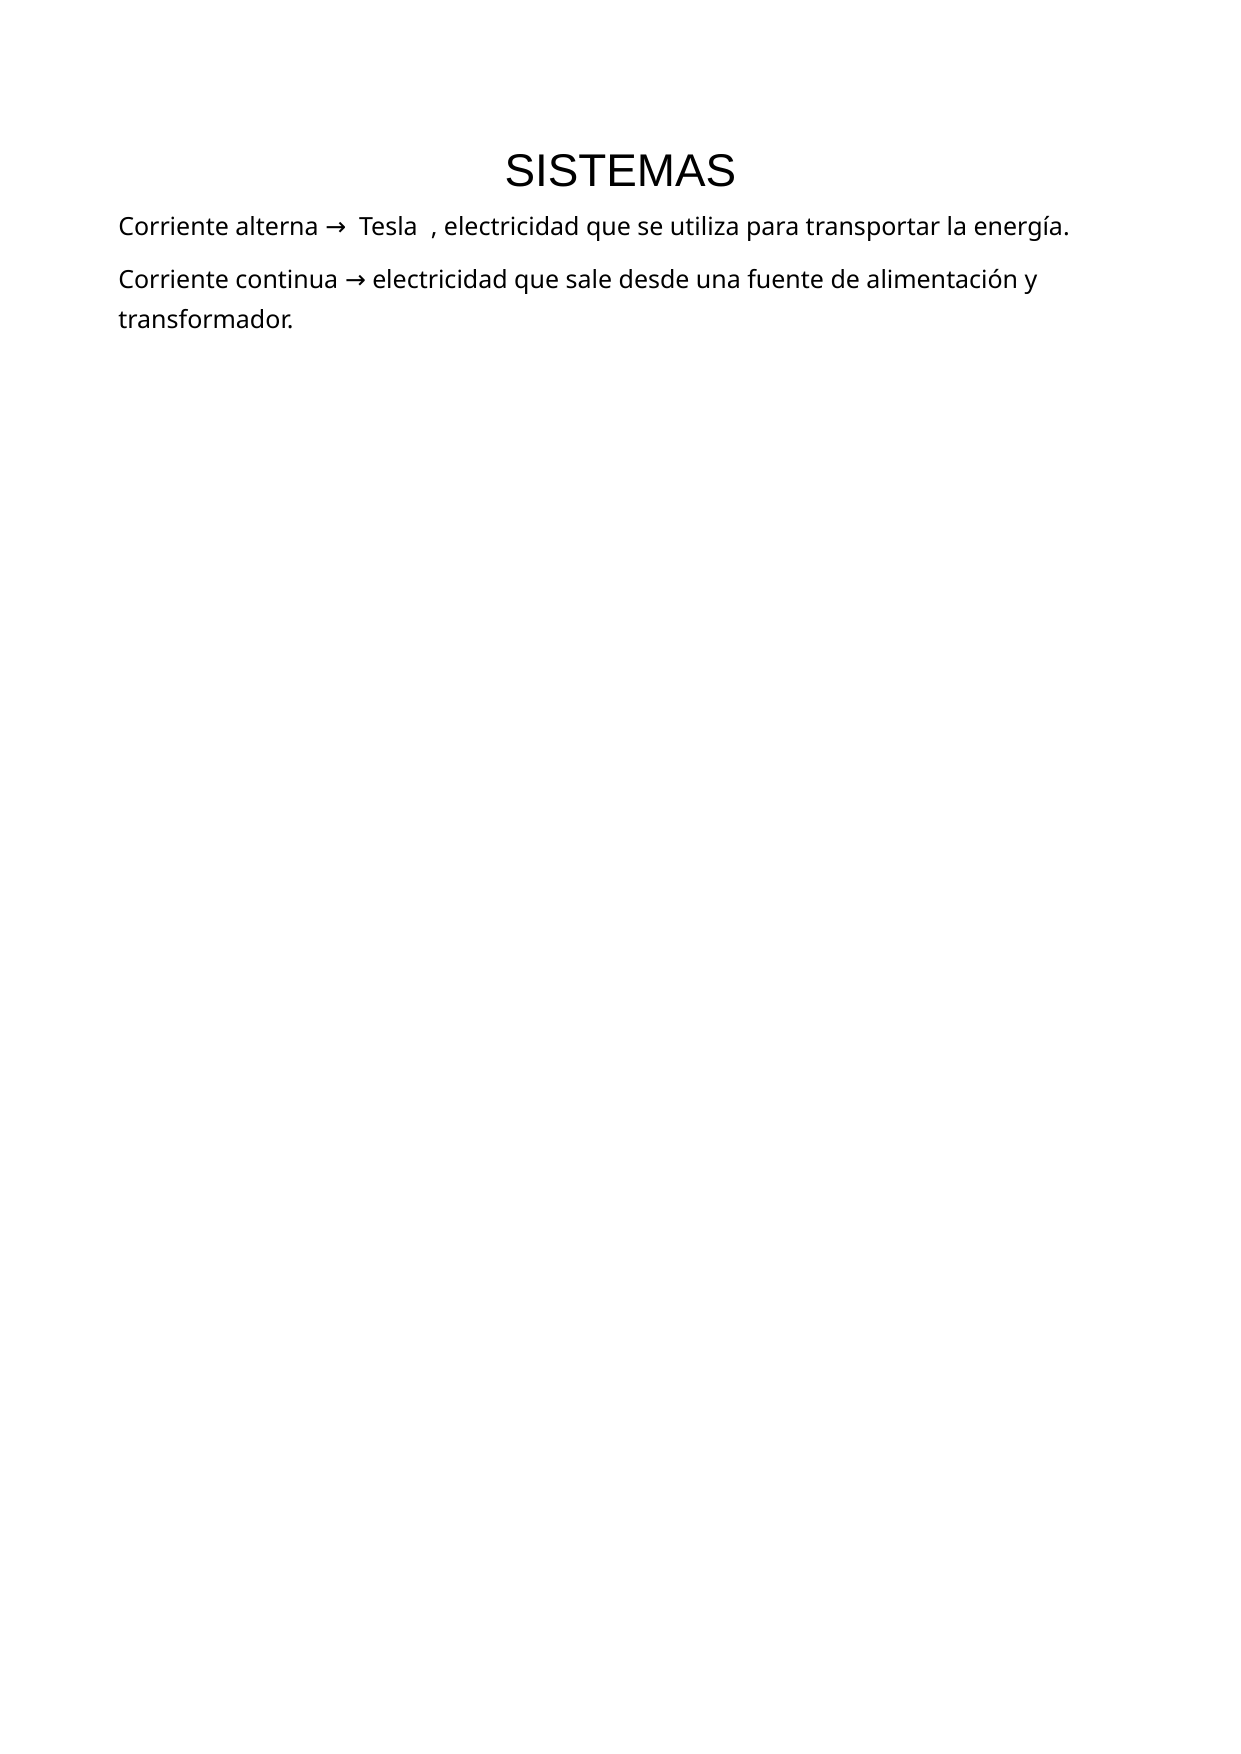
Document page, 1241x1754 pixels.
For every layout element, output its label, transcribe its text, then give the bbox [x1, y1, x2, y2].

subtitle SISTEMAS [118, 143, 1122, 196]
text Corriente alterna → Tesla , electricidad que se utiliza para transportar la energía. [118, 208, 1122, 242]
text Corriente continua → electricidad que sale desde una fuente de alimentación y transformador. [118, 262, 1122, 335]
